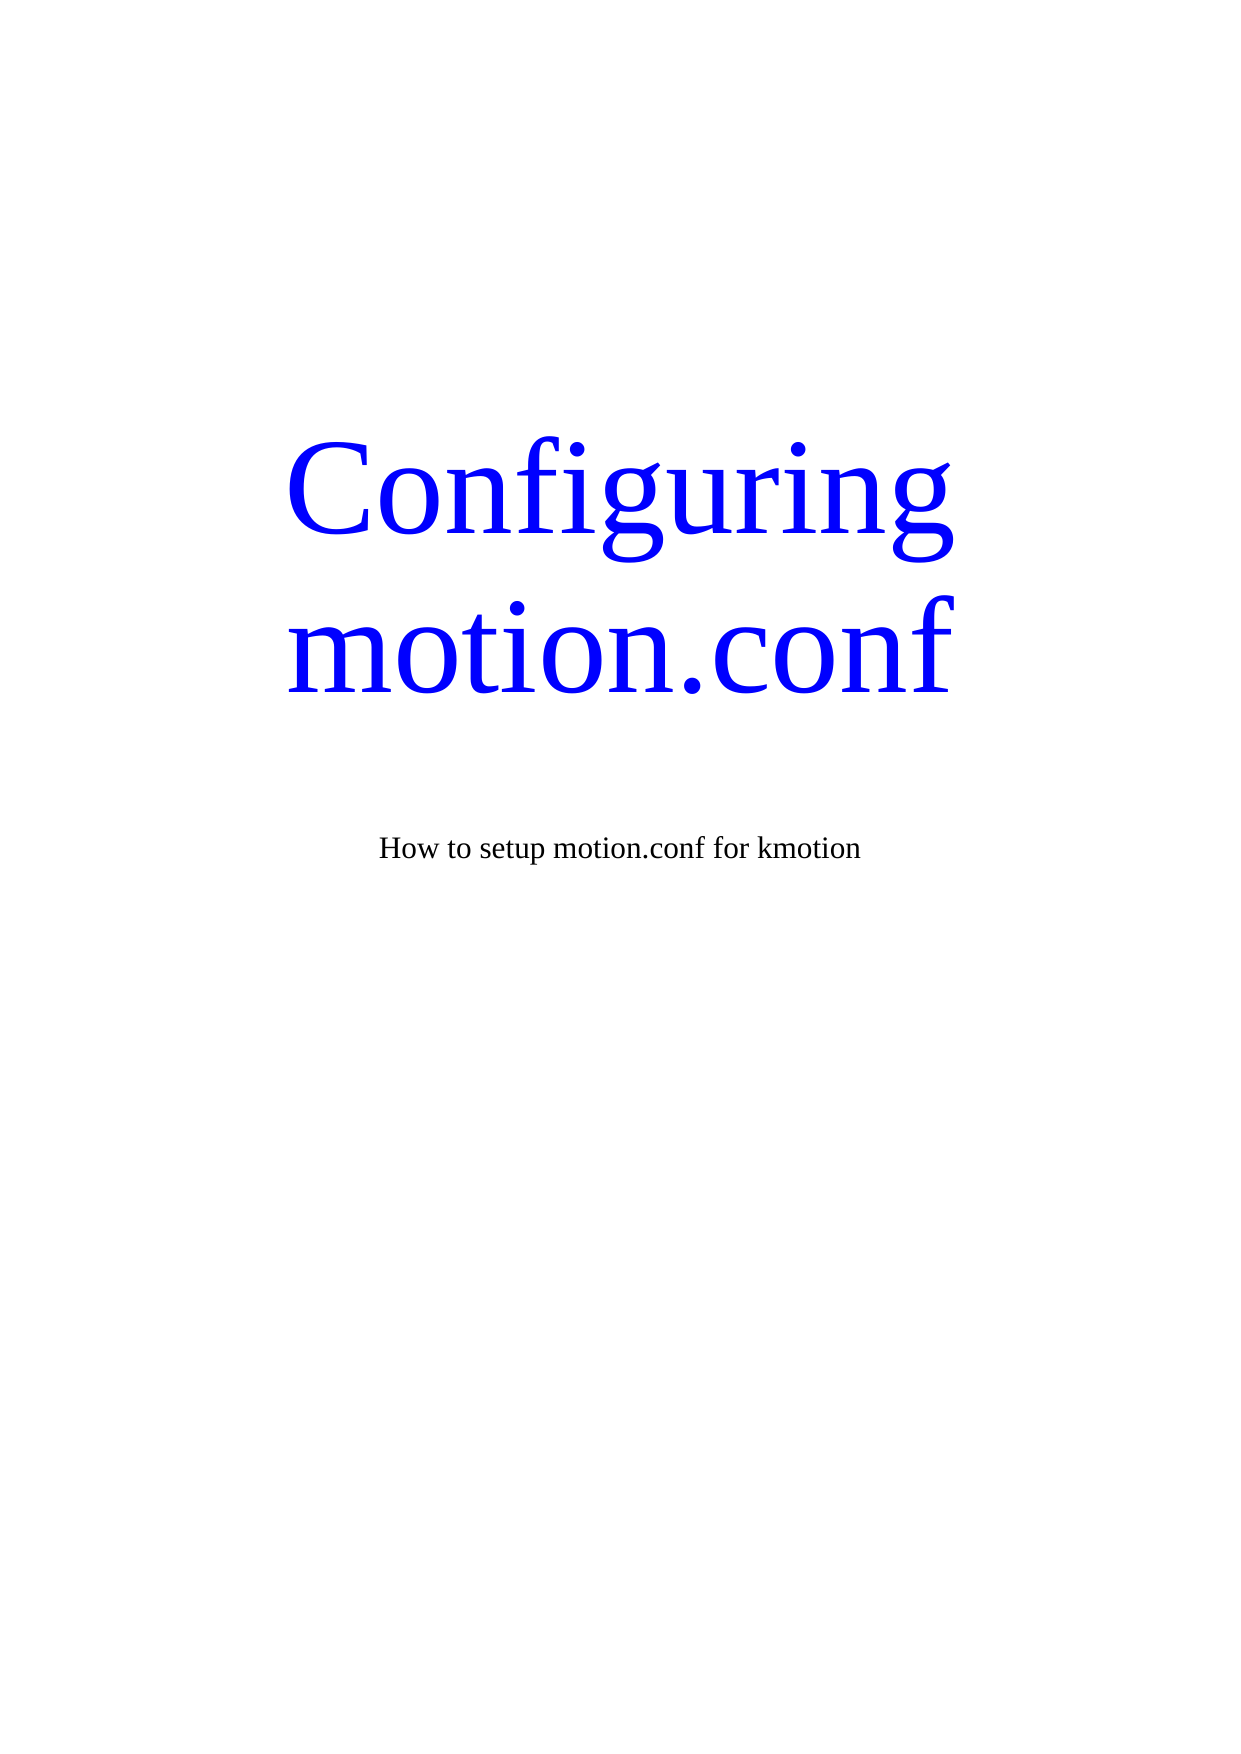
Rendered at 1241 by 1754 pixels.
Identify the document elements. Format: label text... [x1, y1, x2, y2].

text motion.conf [118, 564, 1122, 722]
text How to setup motion.conf for kmotion [118, 830, 1122, 866]
text Configuring [118, 406, 1122, 564]
